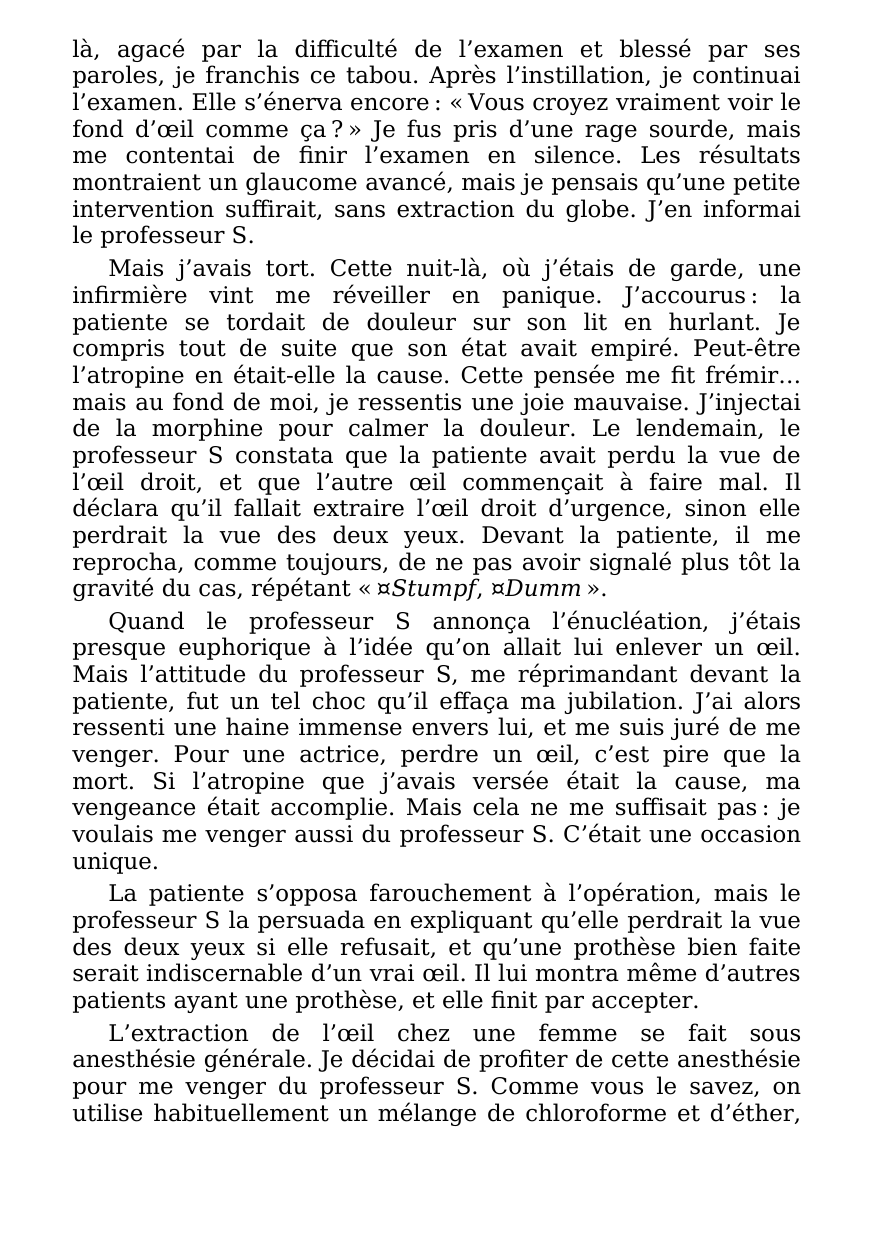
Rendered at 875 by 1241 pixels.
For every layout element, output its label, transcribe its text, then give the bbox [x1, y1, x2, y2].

text La patiente s’opposa farouchement à l’opération, mais le professeur S la persuada en expliquant qu’elle perdrait la vue des deux yeux si elle refusait, et qu’une prothèse bien faite serait indiscernable d’un vrai œil. Il lui montra même d’autres patients ayant une prothèse, et elle finit par accepter. [72, 881, 802, 1014]
text Quand le professeur S annonça l’énucléation, j’étais presque euphorique à l’idée qu’on allait lui enlever un œil. Mais l’attitude du professeur S, me réprimandant devant la patiente, fut un tel choc qu’il effaça ma jubilation. J’ai alors ressenti une haine immense envers lui, et me suis juré de me venger. Pour une actrice, perdre un œil, c’est pire que la mort. Si l’atropine que j’avais versée était la cause, ma vengeance était accomplie. Mais cela ne me suffisait pas : je voulais me venger aussi du professeur S. C’était une occasion unique. [72, 608, 802, 874]
text L’extraction de l’œil chez une femme se fait sous anesthésie générale. Je décidai de profiter de cette anesthésie pour me venger du professeur S. Comme vous le savez, on utilise habituellement un mélange de chloroforme et d’éther, [72, 1020, 802, 1126]
text Mais j’avais tort. Cette nuit-là, où j’étais de garde, une infirmière vint me réveiller en panique. J’accourus : la patiente se tordait de douleur sur son lit en hurlant. Je compris tout de suite que son état avait empiré. Peut-être l’atropine en était-elle la cause. Cette pensée me fit frémir… mais au fond de moi, je ressentis une joie mauvaise. J’injectai de la morphine pour calmer la douleur. Le lendemain, le professeur S constata que la patiente avait perdu la vue de l’œil droit, et que l’autre œil commençait à faire mal. Il déclara qu’il fallait extraire l’œil droit d’urgence, sinon elle perdrait la vue des deux yeux. Devant la patiente, il me reprocha, comme toujours, de ne pas avoir signalé plus tôt la gravité du cas, répétant « ¤Stumpf, ¤Dumm ». [72, 255, 802, 602]
text là, agacé par la difficulté de l’examen et blessé par ses paroles, je franchis ce tabou. Après l’instillation, je continuai l’examen. Elle s’énerva encore : « Vous croyez vraiment voir le fond d’œil comme ça ? » Je fus pris d’une rage sourde, mais me contentai de finir l’examen en silence. Les résultats montraient un glaucome avancé, mais je pensais qu’une petite intervention suffirait, sans extraction du globe. J’en informai le professeur S. [72, 36, 802, 249]
